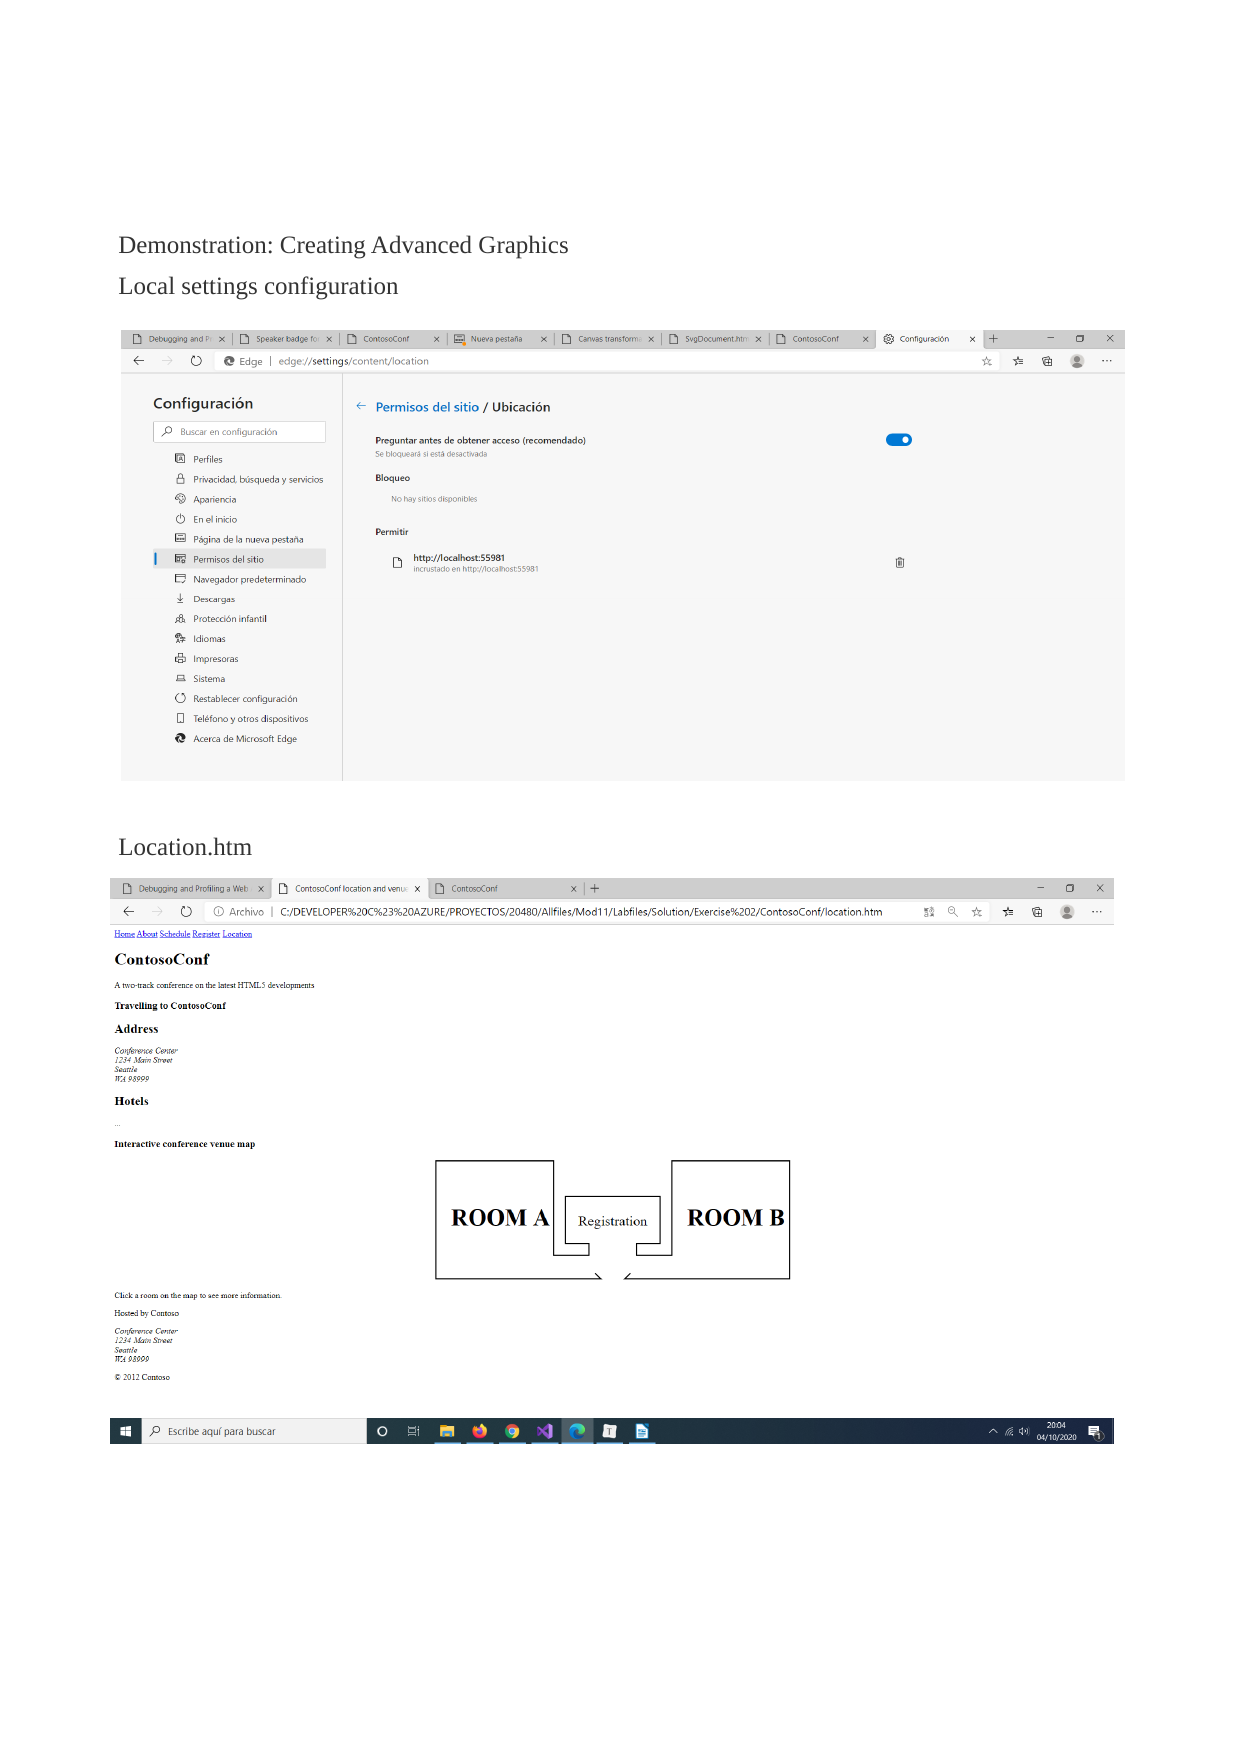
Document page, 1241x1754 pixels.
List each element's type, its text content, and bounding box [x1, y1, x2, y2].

text Location.htm [118, 832, 1122, 861]
text Local settings configuration [118, 271, 1122, 300]
picture [121, 330, 1125, 781]
picture [110, 878, 1114, 1444]
subtitle Demonstration: Creating Advanced Graphics [118, 230, 1122, 258]
